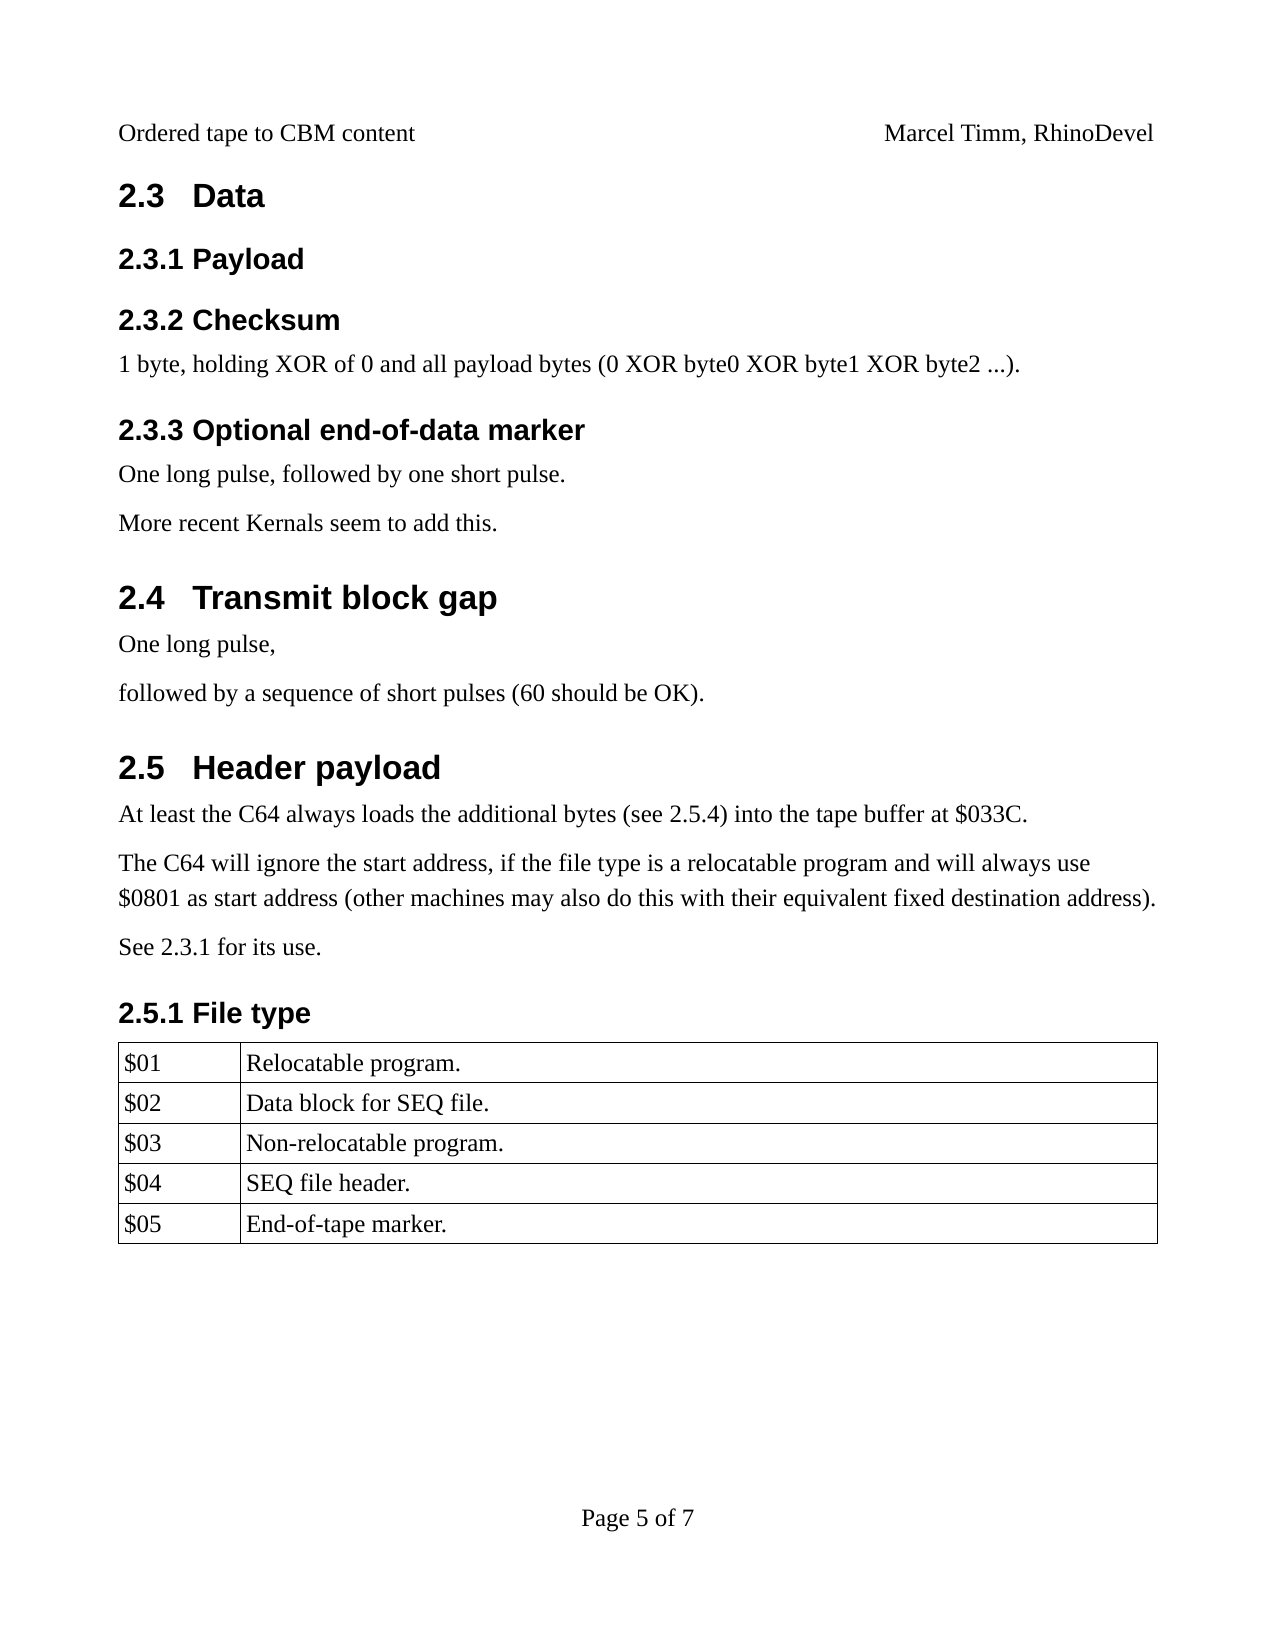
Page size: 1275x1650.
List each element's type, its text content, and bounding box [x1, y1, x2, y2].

text followed by a sequence of short pulses (60 should be OK). [118, 678, 1157, 707]
table_cell $02 [119, 1083, 240, 1122]
text See 2.3.1 for its use. [118, 932, 1157, 961]
table_cell SEQ file header. [241, 1164, 1157, 1203]
table_header $01 [119, 1043, 240, 1082]
table_cell Non-relocatable program. [241, 1124, 1157, 1163]
table_cell $04 [119, 1164, 240, 1203]
text One long pulse, [118, 629, 1157, 658]
subtitle File type [118, 996, 1157, 1029]
subtitle Optional end-of-data marker [118, 413, 1157, 447]
subtitle Transmit block gap [118, 578, 1157, 617]
text The C64 will ignore the start address, if the file type is a relocatable program and will always use $0801 as start address (other machines may also do this with their equivalent fixed destination address). [118, 848, 1157, 912]
table_header Relocatable program. [241, 1043, 1157, 1082]
subtitle Header payload [118, 748, 1157, 787]
text One long pulse, followed by one short pulse. [118, 459, 1157, 488]
table_cell $03 [119, 1124, 240, 1163]
subtitle Data [118, 176, 1157, 215]
text 1 byte, holding XOR of 0 and all payload bytes (0 XOR byte0 XOR byte1 XOR byte2 ...). [118, 349, 1157, 378]
table_cell $05 [119, 1204, 240, 1243]
table_cell Data block for SEQ file. [241, 1083, 1157, 1122]
subtitle Payload [118, 242, 1157, 276]
table_cell End-of-tape marker. [241, 1204, 1157, 1243]
subtitle Checksum [118, 303, 1157, 337]
text At least the C64 always loads the additional bytes (see 2.5.4) into the tape buffer at $033C. [118, 799, 1157, 828]
text More recent Kernals seem to add this. [118, 508, 1157, 537]
